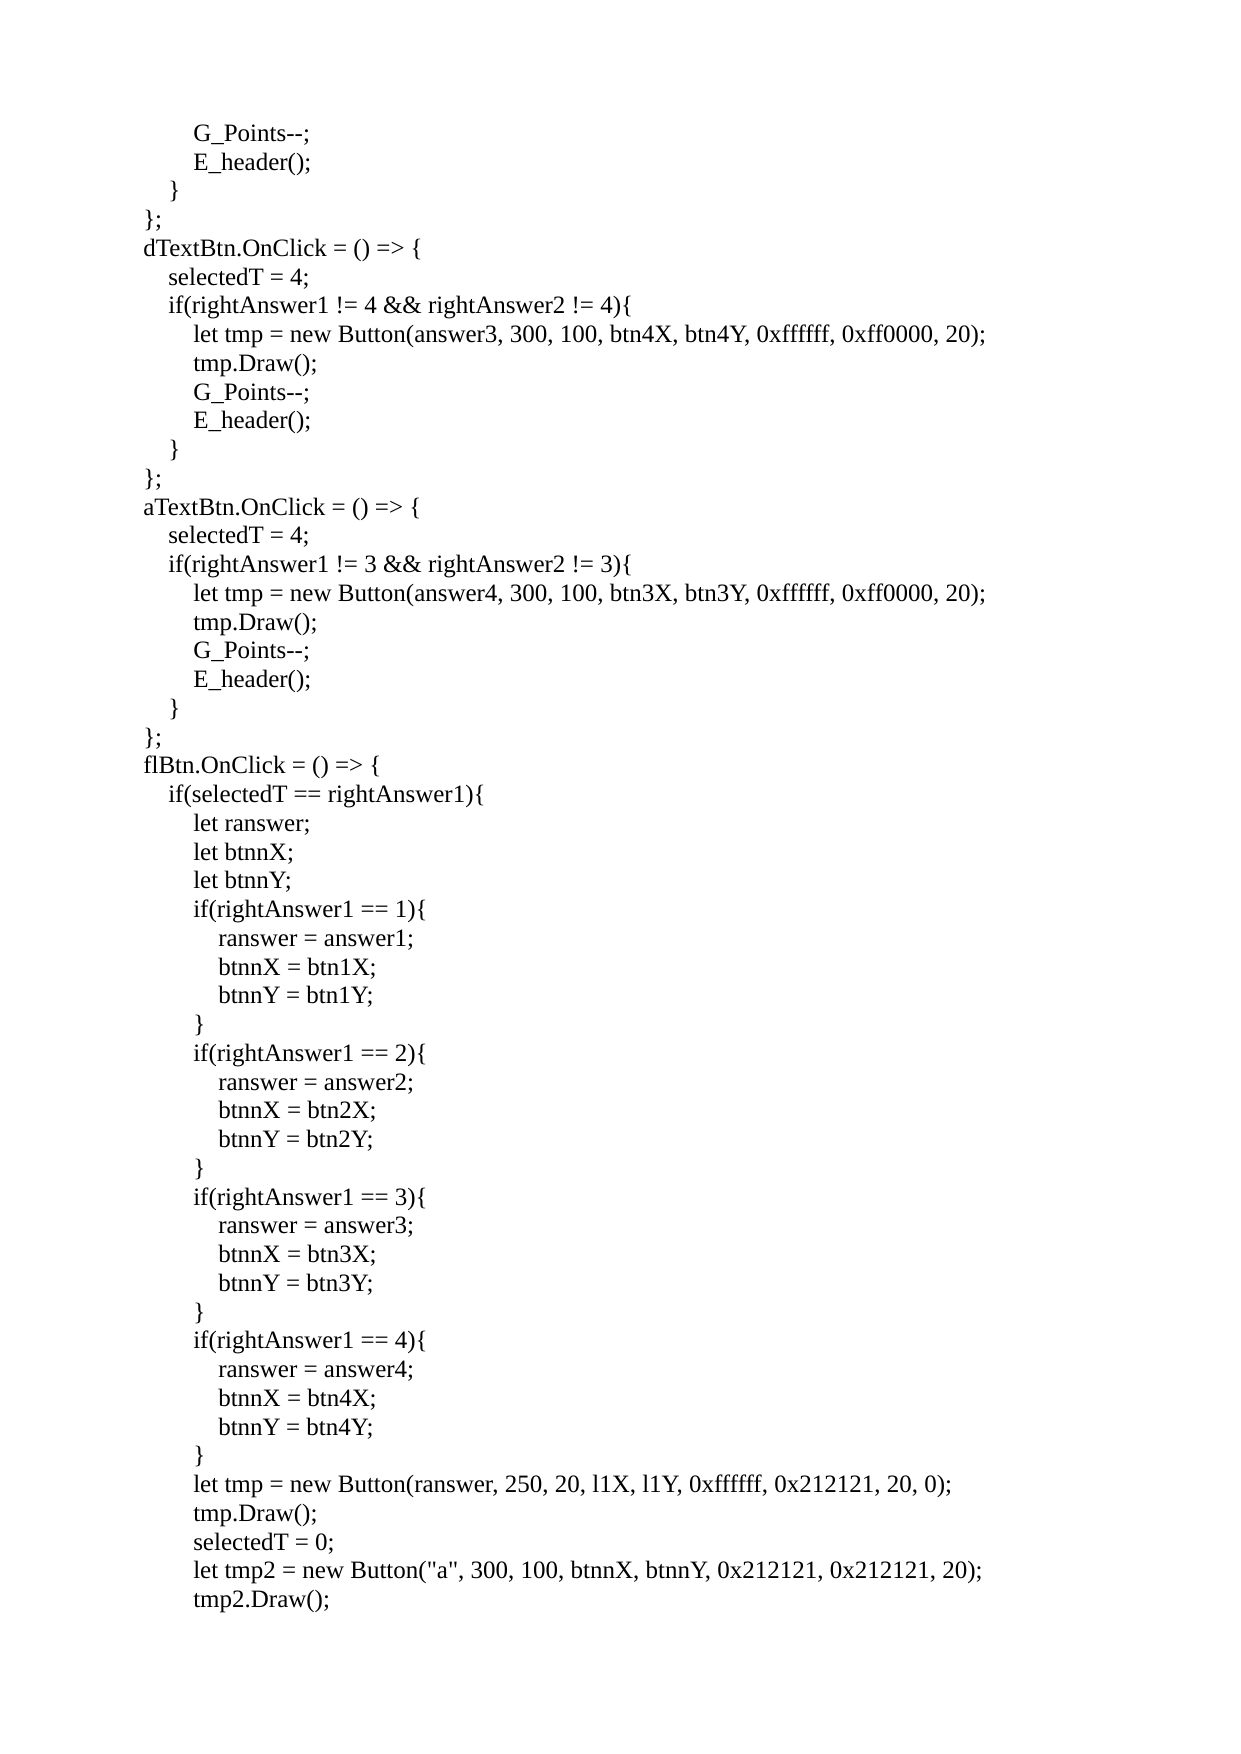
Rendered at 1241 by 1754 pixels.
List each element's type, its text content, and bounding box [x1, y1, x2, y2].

text if(rightAnswer1 == 3){ [118, 1182, 1122, 1211]
text aTextBtn.OnClick = () => { [118, 492, 1122, 521]
text E_header(); [118, 147, 1122, 176]
text if(rightAnswer1 == 1){ [118, 894, 1122, 923]
text } [118, 176, 1122, 204]
text selectedT = 4; [118, 262, 1122, 291]
text btnnX = btn1X; [118, 952, 1122, 981]
text }; [118, 204, 1122, 233]
text if(rightAnswer1 == 2){ [118, 1038, 1122, 1067]
text ranswer = answer1; [118, 923, 1122, 952]
text E_header(); [118, 406, 1122, 434]
text }; [118, 722, 1122, 751]
text let btnnX; [118, 837, 1122, 866]
text ranswer = answer2; [118, 1067, 1122, 1096]
text } [118, 434, 1122, 463]
text selectedT = 0; [118, 1527, 1122, 1556]
text if(rightAnswer1 != 3 && rightAnswer2 != 3){ [118, 549, 1122, 578]
text btnnY = btn3Y; [118, 1268, 1122, 1297]
text } [118, 1153, 1122, 1182]
text } [118, 1441, 1122, 1469]
text selectedT = 4; [118, 521, 1122, 549]
text } [118, 1297, 1122, 1326]
text btnnX = btn2X; [118, 1096, 1122, 1124]
text let tmp = new Button(answer4, 300, 100, btn3X, btn3Y, 0xffffff, 0xff0000, 20); [118, 578, 1122, 607]
text ranswer = answer3; [118, 1211, 1122, 1239]
text G_Points--; [118, 377, 1122, 406]
text }; [118, 463, 1122, 492]
text tmp.Draw(); [118, 607, 1122, 636]
text btnnY = btn2Y; [118, 1124, 1122, 1153]
text let ranswer; [118, 808, 1122, 837]
text let tmp2 = new Button("a", 300, 100, btnnX, btnnY, 0x212121, 0x212121, 20); [118, 1556, 1122, 1584]
text btnnY = btn4Y; [118, 1412, 1122, 1441]
text E_header(); [118, 664, 1122, 693]
text let tmp = new Button(ranswer, 250, 20, l1X, l1Y, 0xffffff, 0x212121, 20, 0); [118, 1469, 1122, 1498]
text } [118, 1009, 1122, 1038]
text btnnX = btn3X; [118, 1239, 1122, 1268]
text if(rightAnswer1 != 4 && rightAnswer2 != 4){ [118, 291, 1122, 319]
text flBtn.OnClick = () => { [118, 751, 1122, 779]
text tmp.Draw(); [118, 1498, 1122, 1527]
text if(rightAnswer1 == 4){ [118, 1326, 1122, 1354]
text G_Points--; [118, 118, 1122, 147]
text if(selectedT == rightAnswer1){ [118, 779, 1122, 808]
text G_Points--; [118, 636, 1122, 664]
text dTextBtn.OnClick = () => { [118, 233, 1122, 262]
text tmp.Draw(); [118, 348, 1122, 377]
text let btnnY; [118, 866, 1122, 894]
text let tmp = new Button(answer3, 300, 100, btn4X, btn4Y, 0xffffff, 0xff0000, 20); [118, 319, 1122, 348]
text btnnY = btn1Y; [118, 981, 1122, 1009]
text ranswer = answer4; [118, 1354, 1122, 1383]
text } [118, 693, 1122, 722]
text btnnX = btn4X; [118, 1383, 1122, 1412]
text tmp2.Draw(); [118, 1584, 1122, 1613]
